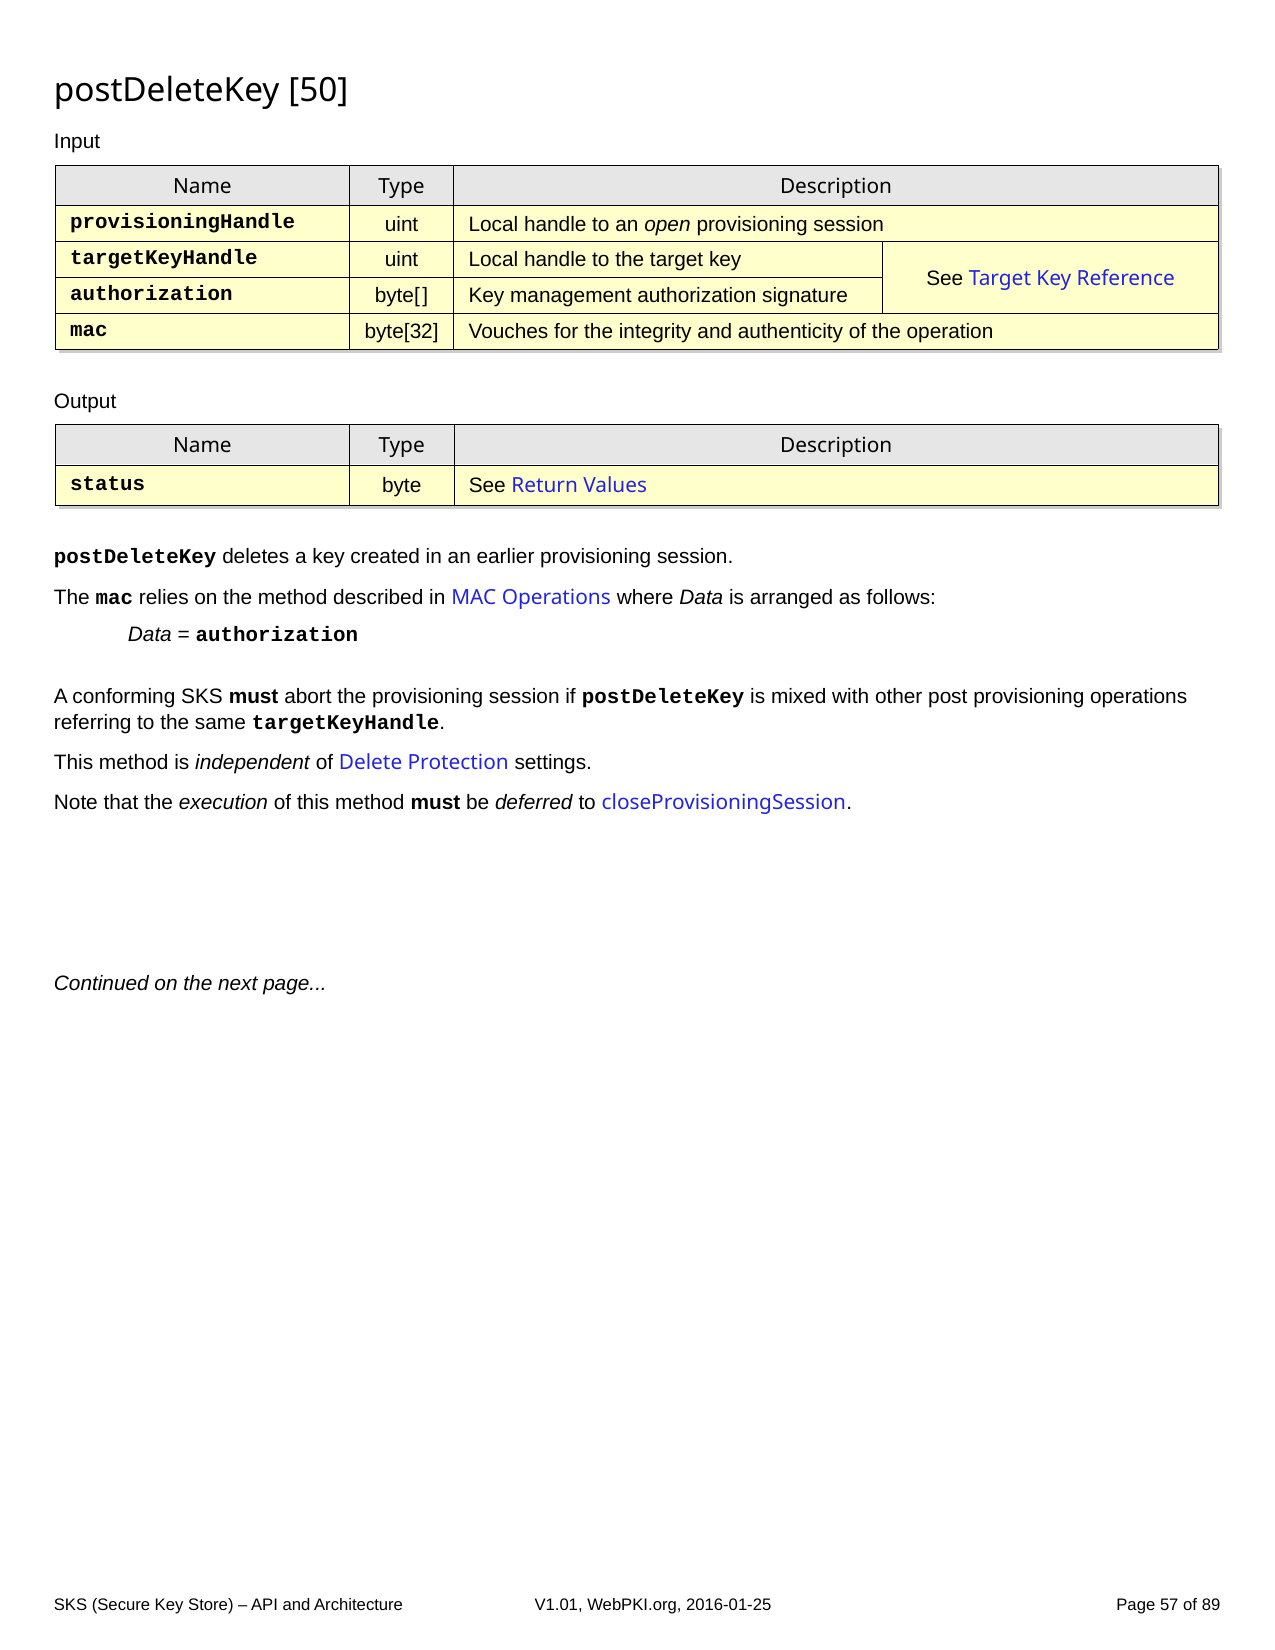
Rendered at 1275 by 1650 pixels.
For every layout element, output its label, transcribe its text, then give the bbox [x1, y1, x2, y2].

table_cell Key management authorization signature [454, 278, 882, 313]
table_cell status [56, 466, 349, 505]
table_cell byte [350, 466, 454, 505]
table_header Type [350, 166, 453, 205]
table_header Description [454, 166, 1218, 205]
table_cell Local handle to the target key [454, 242, 882, 277]
table_cell authorization [56, 278, 349, 313]
table_header Name [56, 425, 349, 464]
text The mac relies on the method described in MAC Operations where Data is arranged as follows: [54, 582, 1221, 611]
table_cell provisioningHandle [56, 206, 349, 241]
table_cell byte⁮[32] [350, 314, 453, 349]
table_cell See Return Values [455, 466, 1218, 505]
text Continued on the next page... [54, 971, 1221, 994]
table_cell mac [56, 314, 349, 349]
text Input [54, 129, 1221, 153]
table_cell uint [350, 242, 453, 277]
table_header Name [56, 166, 349, 205]
text A conforming SKS must abort the provisioning session if postDeleteKey is mixed with other post provisioning operations referring to the same targetKeyHandle. [54, 660, 1221, 736]
table_cell uint [350, 206, 453, 241]
text postDeleteKey deletes a key created in an earlier provisioning session. [54, 544, 1221, 570]
text Note that the execution of this method must be deferred to closeProvisioningSession. [54, 787, 1221, 816]
text This method is independent of Delete Protection settings. [54, 747, 1221, 776]
table_cell Vouches for the integrity and authenticity of the operation [454, 314, 1218, 349]
text Output [54, 388, 1221, 412]
text Data = authorization [54, 622, 1221, 648]
table_cell targetKeyHandle [56, 242, 349, 277]
table_cell See Target Key Reference [883, 242, 1218, 277]
table_header Type [350, 425, 454, 464]
subtitle postDeleteKey [50] [54, 66, 1221, 111]
table_header Description [455, 425, 1218, 464]
table_cell Local handle to an open provisioning session [454, 206, 1218, 241]
table_cell byte⁮[ ] [350, 278, 453, 313]
